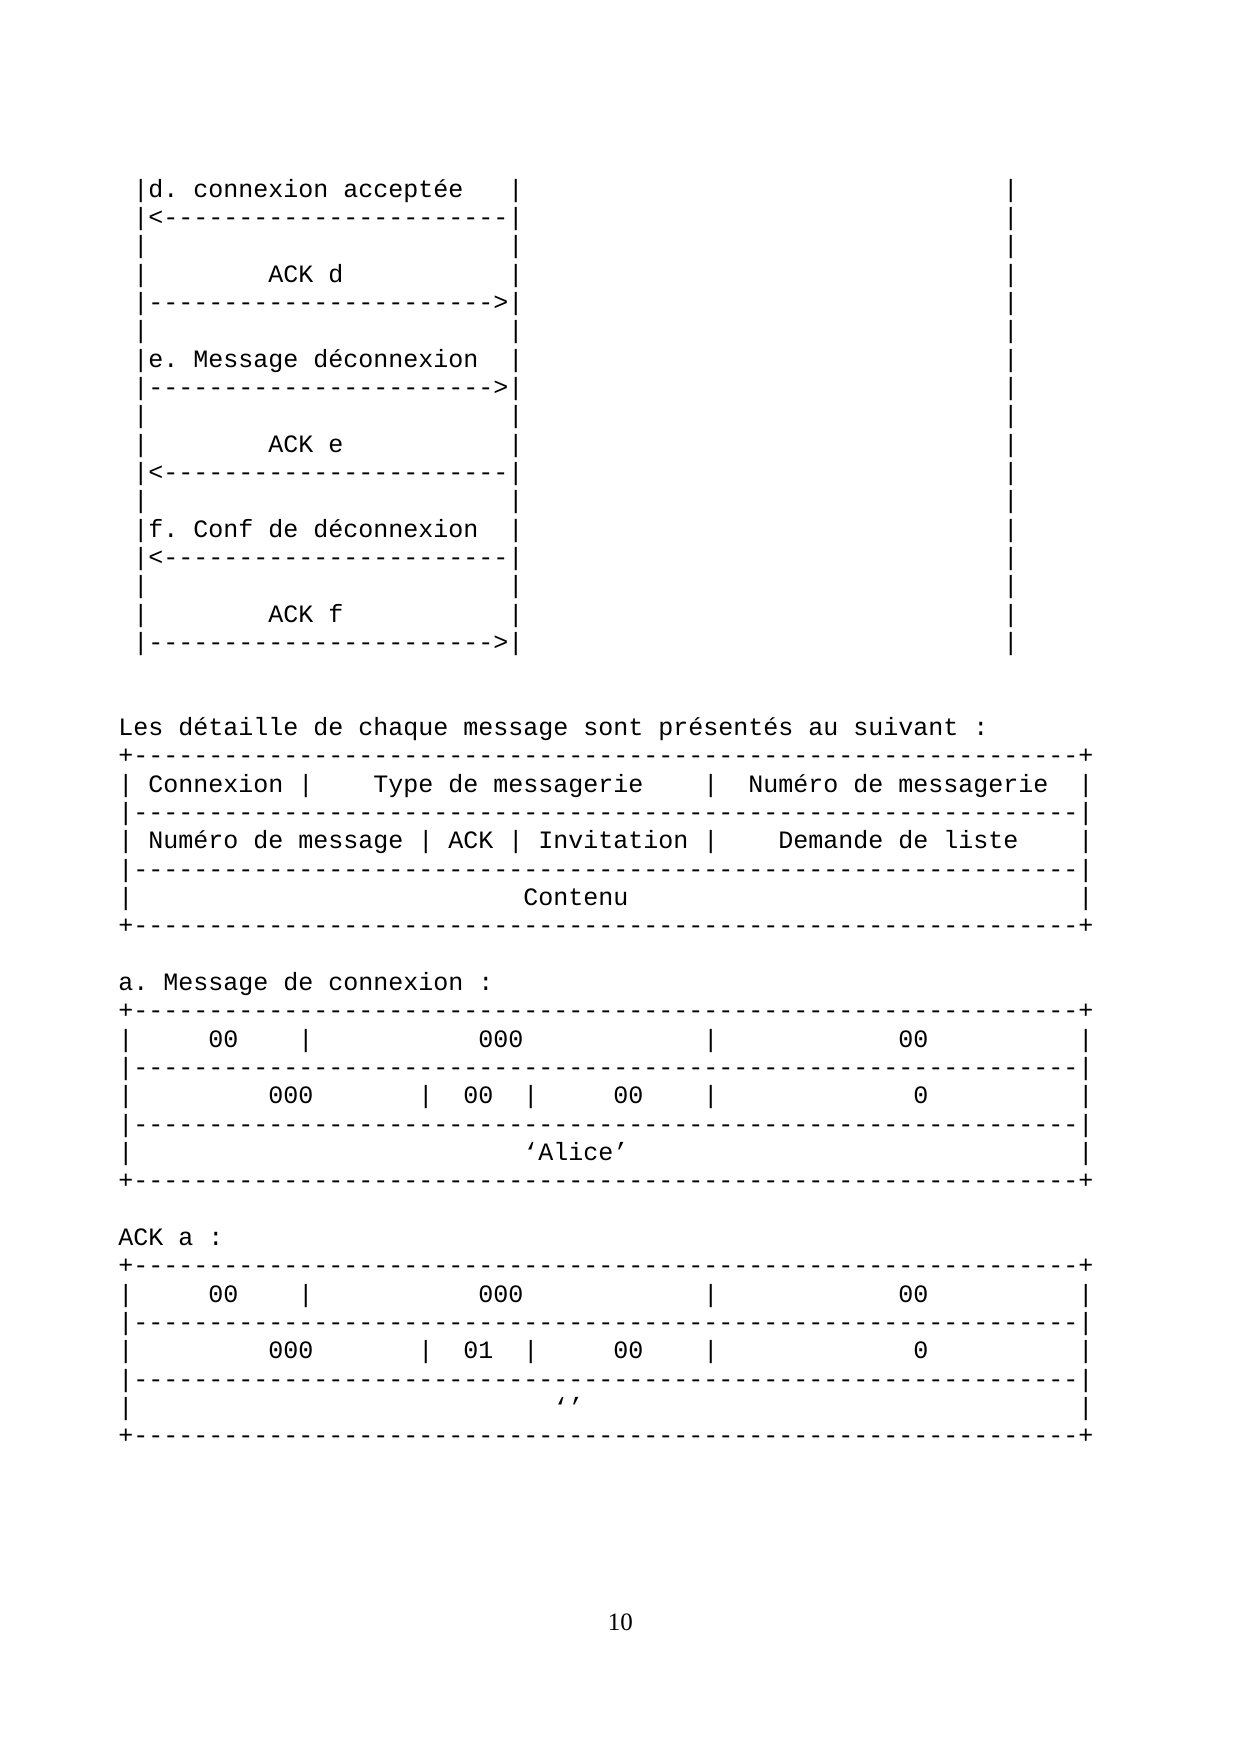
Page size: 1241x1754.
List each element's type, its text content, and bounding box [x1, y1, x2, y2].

text |e. Message déconnexion | | [118, 346, 1122, 375]
text +---------------------------------------------------------------+ | Connexion | Type de messagerie | Numéro de messagerie | [118, 743, 1122, 800]
text | | | [118, 233, 1122, 261]
text a. Message de connexion : [118, 970, 1122, 998]
text +---------------------------------------------------------------+ | 00 | 000 | 00 | [118, 998, 1122, 1055]
text |d. connexion acceptée | | [118, 176, 1122, 205]
text ACK a : [118, 1225, 1122, 1253]
text | ACK e | | [118, 431, 1122, 460]
text |f. Conf de déconnexion | | [118, 516, 1122, 545]
text +---------------------------------------------------------------+ [118, 1168, 1122, 1196]
text |<-----------------------| | [118, 205, 1122, 233]
text |---------------------------------------------------------------| | 000 | 00 | 00 | 0 | [118, 1055, 1122, 1111]
text +---------------------------------------------------------------+ [118, 913, 1122, 941]
text |---------------------------------------------------------------| | 000 | 01 | 00 | 0 | [118, 1310, 1122, 1366]
text | | | [118, 403, 1122, 431]
text |----------------------->| | [118, 375, 1122, 403]
text |<-----------------------| | [118, 460, 1122, 488]
text |---------------------------------------------------------------| | ‘Alice’ | [118, 1111, 1122, 1168]
text | | | [118, 318, 1122, 346]
text | | | [118, 573, 1122, 601]
text | | | [118, 488, 1122, 516]
text +---------------------------------------------------------------+ [118, 1423, 1122, 1451]
text |----------------------->| | [118, 630, 1122, 658]
text |---------------------------------------------------------------| | ‘’ | [118, 1366, 1122, 1423]
text |<-----------------------| | [118, 545, 1122, 573]
text +---------------------------------------------------------------+ | 00 | 000 | 00 | [118, 1253, 1122, 1310]
text |----------------------->| | [118, 290, 1122, 318]
text Les détaille de chaque message sont présentés au suivant : [118, 715, 1122, 743]
text | ACK f | | [118, 601, 1122, 630]
text |---------------------------------------------------------------| | Contenu | [118, 856, 1122, 913]
text | ACK d | | [118, 261, 1122, 290]
text |---------------------------------------------------------------| | Numéro de message | ACK | Invitation | Demande de liste | [118, 800, 1122, 856]
